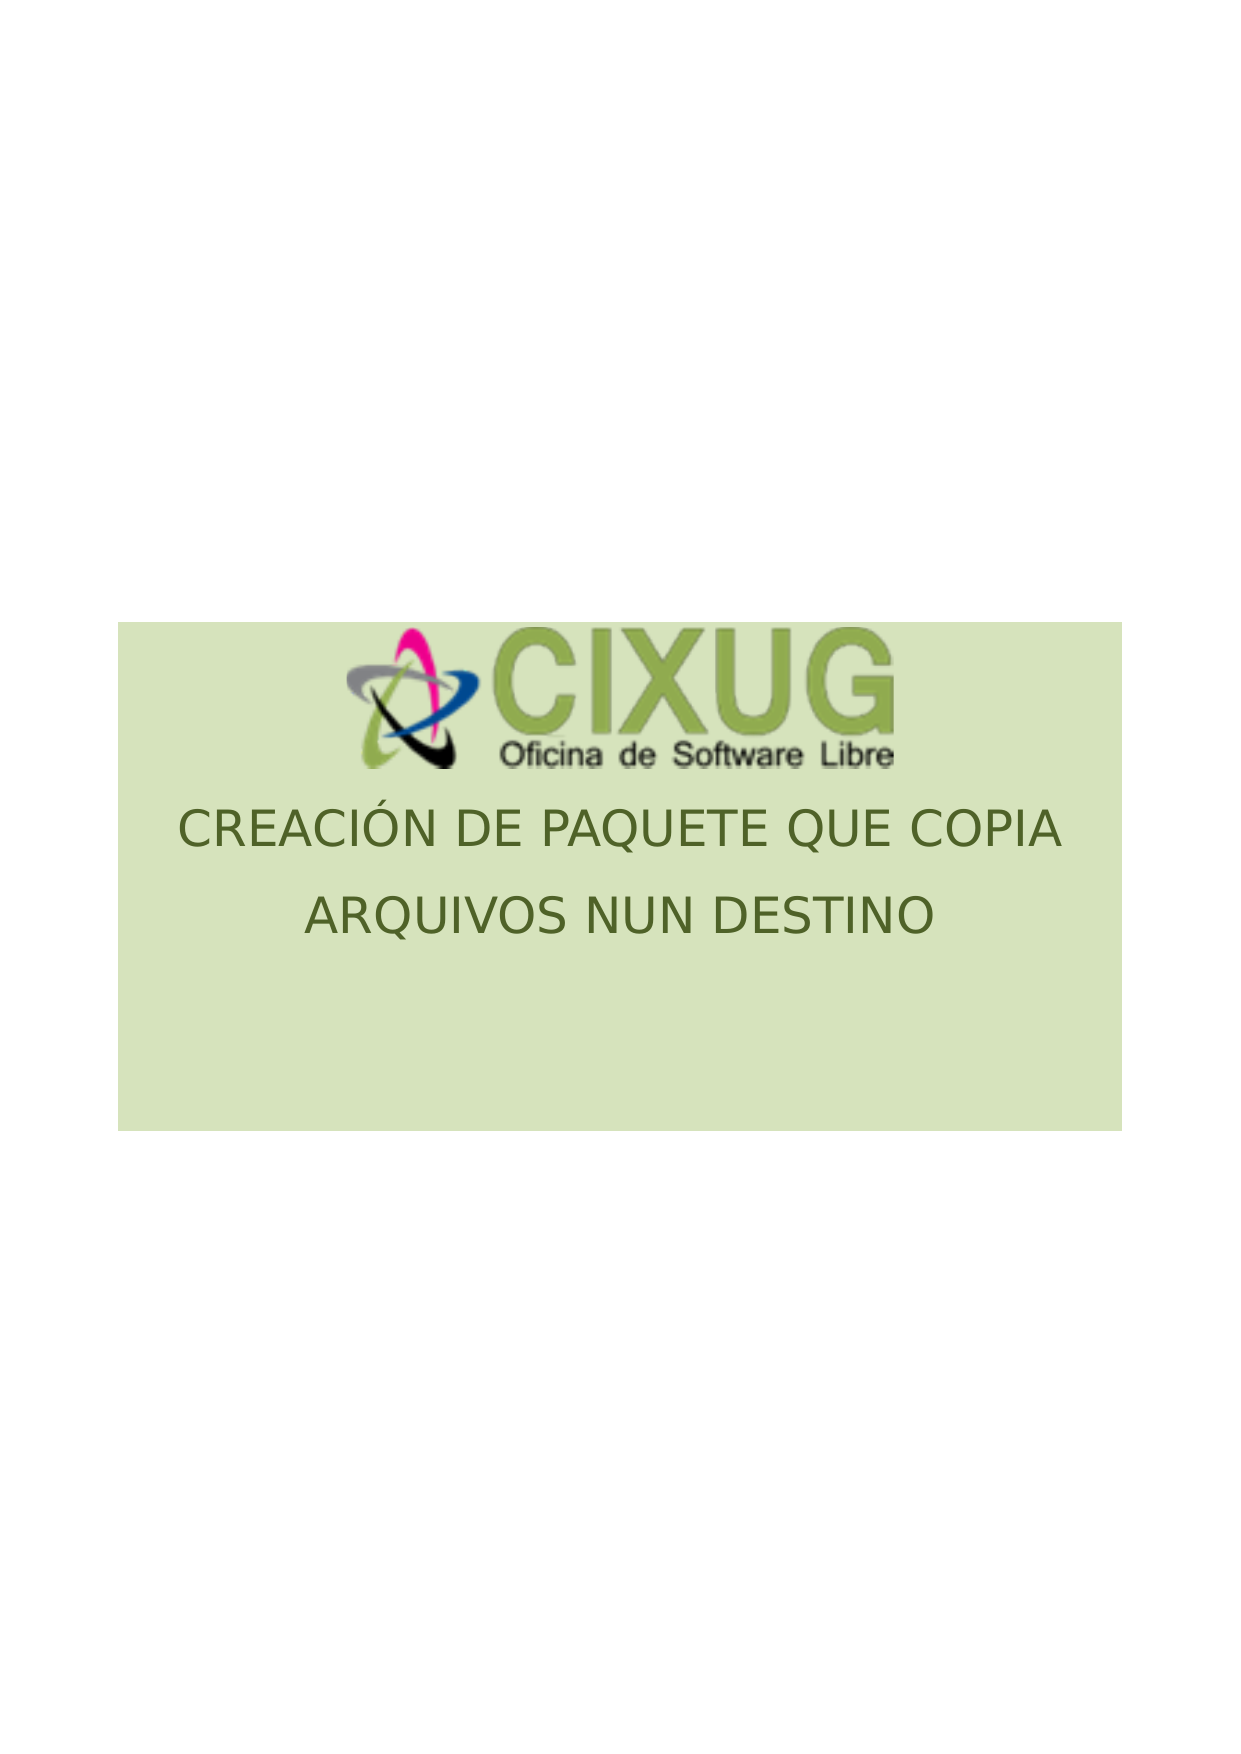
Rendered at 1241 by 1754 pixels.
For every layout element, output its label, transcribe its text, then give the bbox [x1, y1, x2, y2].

picture [346, 627, 894, 769]
title Creación DE PAQUETE QUE COPIA ARQUIVOS NUN DESTINO [177, 800, 1063, 945]
